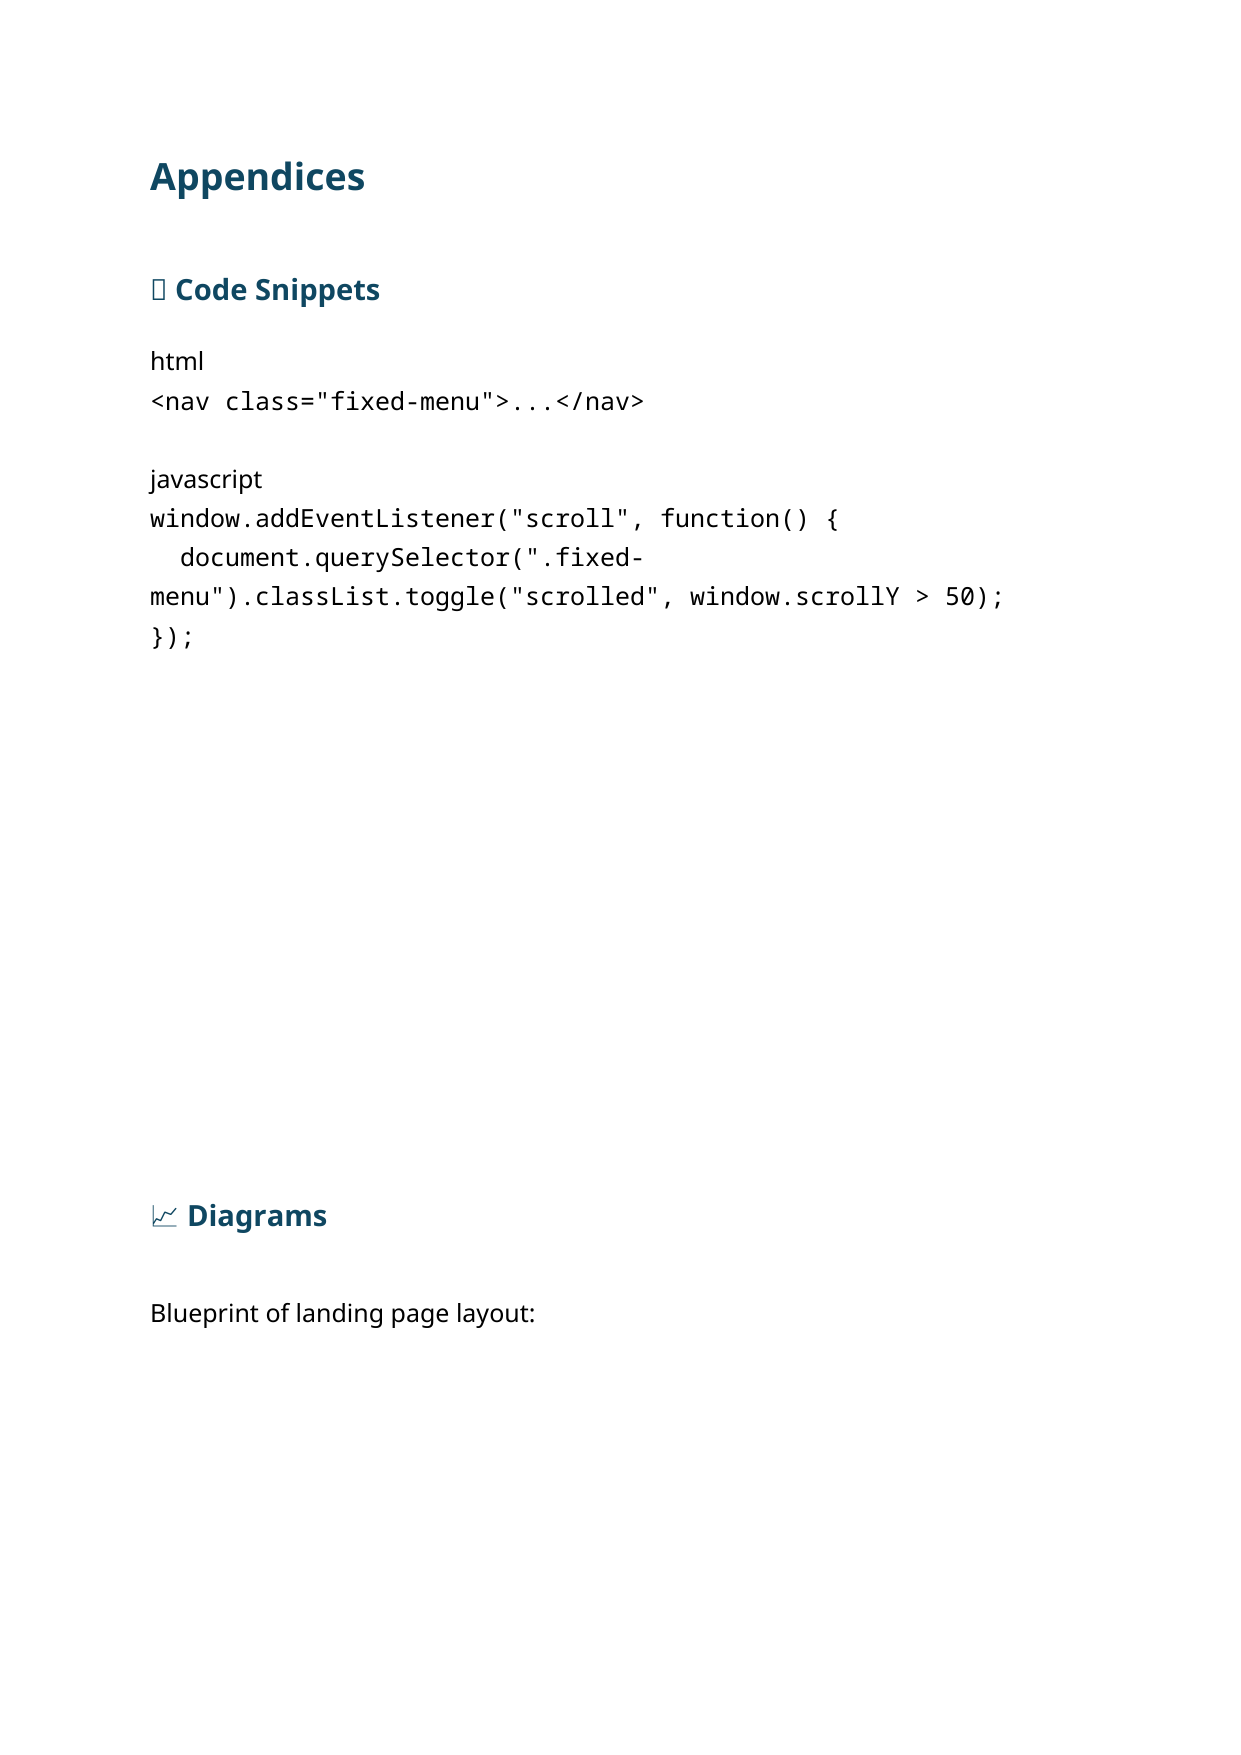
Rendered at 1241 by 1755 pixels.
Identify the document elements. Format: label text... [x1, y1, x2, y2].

text window.addEventListener("scroll", function() { document.querySelector(".fixed-menu").classList.toggle("scrolled", window.scrollY > 50); }); [150, 501, 1090, 691]
subtitle 📈 Diagrams [150, 1196, 1090, 1235]
text <nav class="fixed-menu">...</nav> [150, 383, 1090, 456]
text javascript [150, 461, 1090, 496]
subtitle Appendices [150, 150, 1090, 201]
text Blueprint of landing page layout: [150, 1296, 1090, 1330]
subtitle 💬 Code Snippets [150, 269, 1090, 309]
text html [150, 344, 1090, 378]
